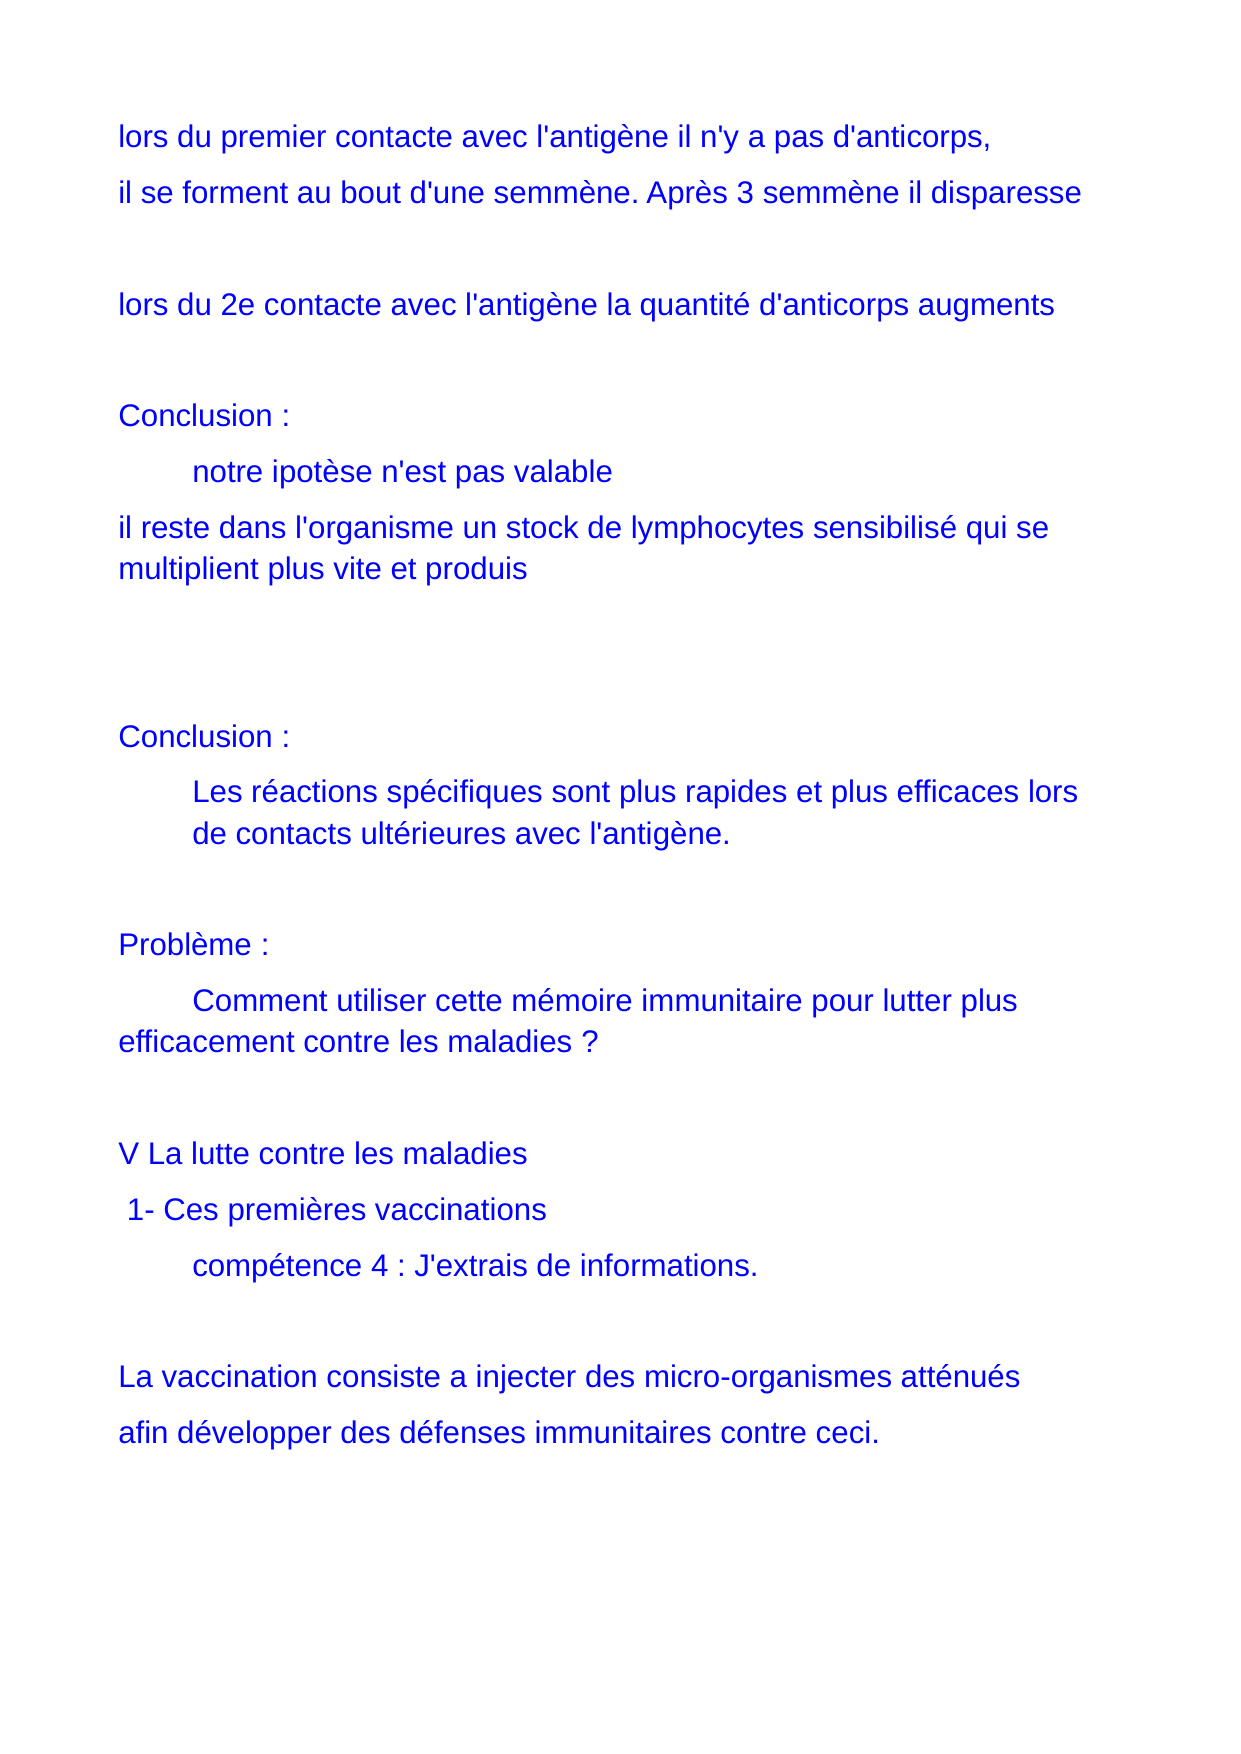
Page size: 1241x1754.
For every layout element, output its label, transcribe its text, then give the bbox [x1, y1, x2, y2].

text afin développer des défenses immunitaires contre ceci. [118, 1414, 1122, 1450]
text notre ipotèse n'est pas valable [118, 453, 1122, 489]
text 1- Ces premières vaccinations [118, 1191, 1122, 1227]
text La vaccination consiste a injecter des micro-organismes atténués [118, 1358, 1122, 1394]
text compétence 4 : J'extrais de informations. [118, 1247, 1122, 1283]
text Problème : [118, 926, 1122, 962]
text Conclusion : [118, 718, 1122, 754]
text Conclusion : [118, 397, 1122, 433]
text lors du premier contacte avec l'antigène il n'y a pas d'anticorps, [118, 118, 1122, 154]
text il reste dans l'organisme un stock de lymphocytes sensibilisé qui se multiplient plus vite et produis [118, 509, 1122, 586]
text Les réactions spécifiques sont plus rapides et plus efficaces lors de contacts ultérieures avec l'antigène. [118, 773, 1122, 851]
text V La lutte contre les maladies [118, 1135, 1122, 1171]
text Comment utiliser cette mémoire immunitaire pour lutter plus efficacement contre les maladies ? [118, 982, 1122, 1059]
text lors du 2e contacte avec l'antigène la quantité d'anticorps augments [118, 286, 1122, 322]
text il se forment au bout d'une semmène. Après 3 semmène il disparesse [118, 174, 1122, 210]
